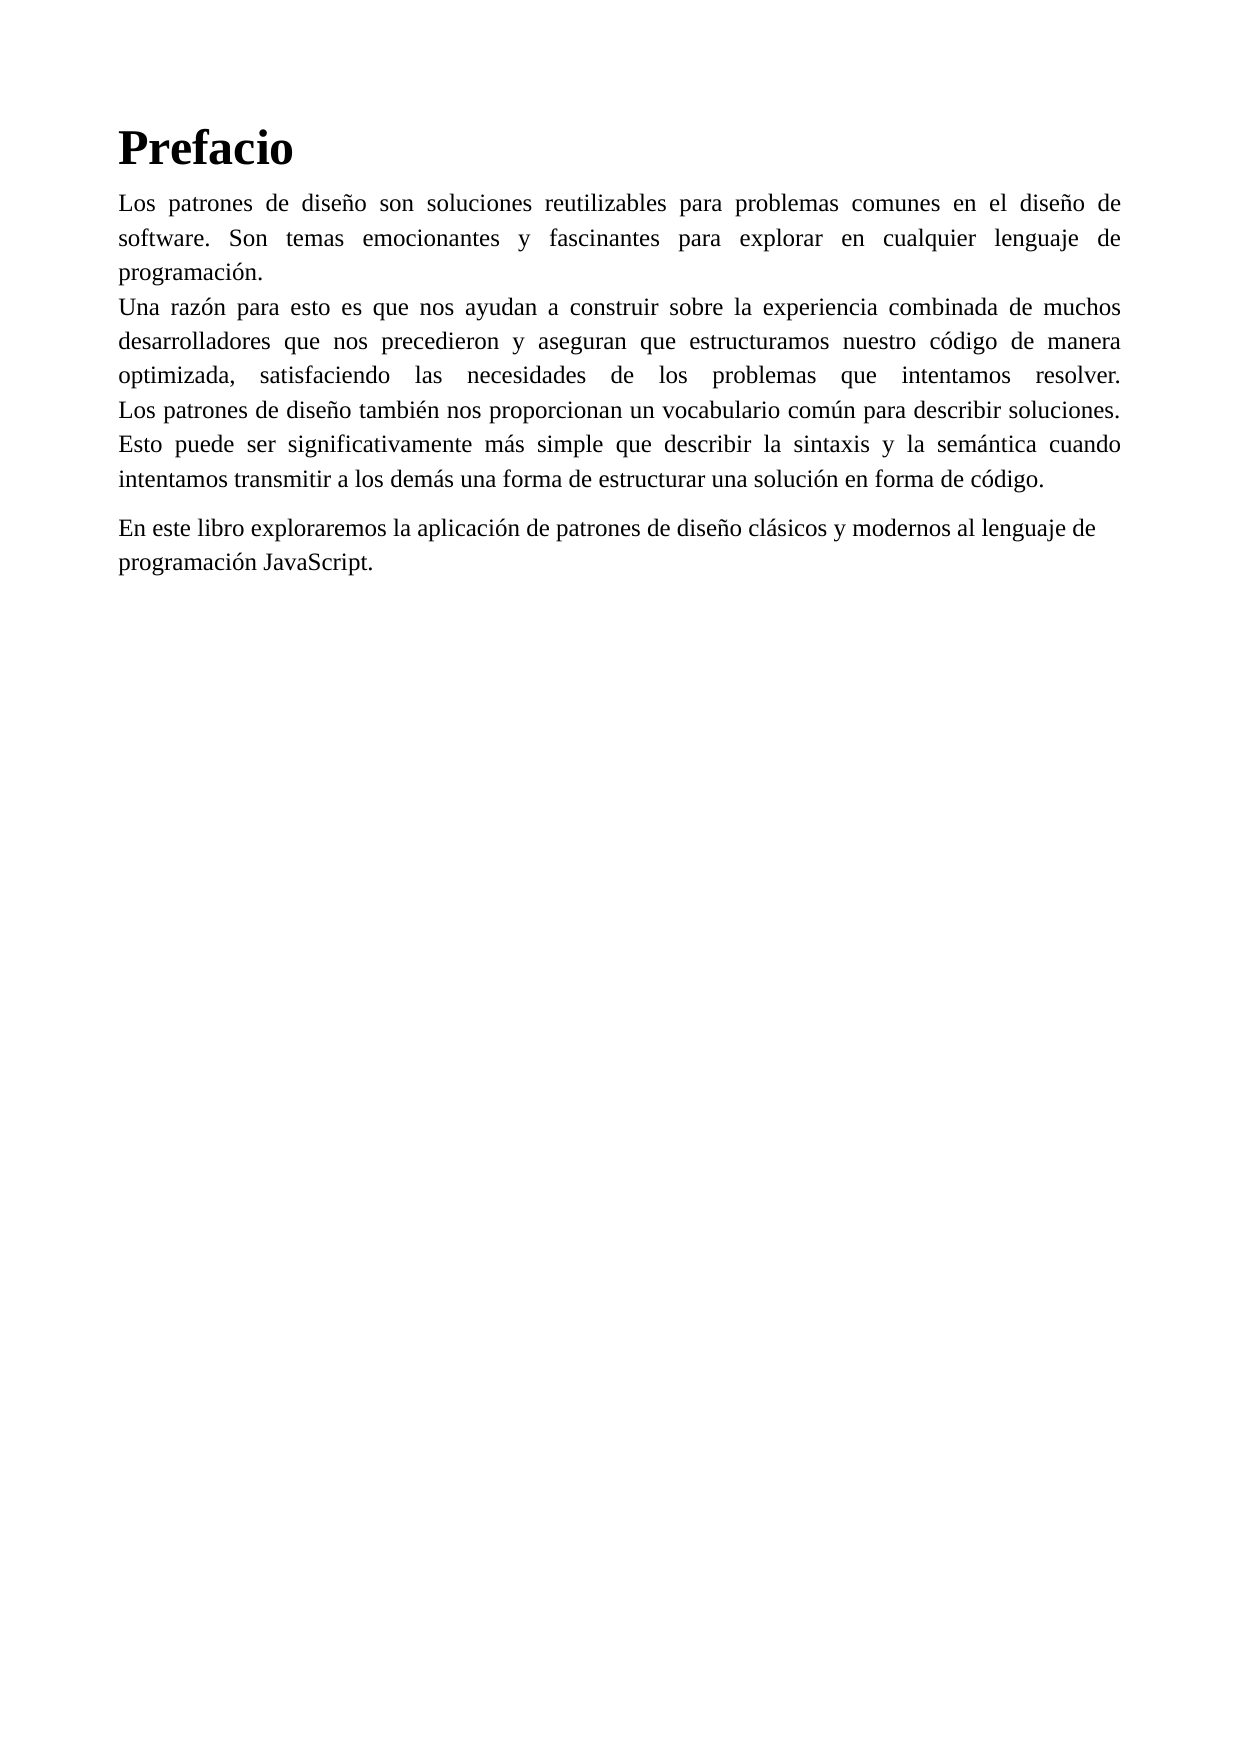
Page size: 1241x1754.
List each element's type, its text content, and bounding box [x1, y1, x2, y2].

text Los patrones de diseño son soluciones reutilizables para problemas comunes en el diseño de software. Son temas emocionantes y fascinantes para explorar en cualquier lenguaje de programación. Una razón para esto es que nos ayudan a construir sobre la experiencia combinada de muchos desarrolladores que nos precedieron y aseguran que estructuramos nuestro código de manera optimizada, satisfaciendo las necesidades de los problemas que intentamos resolver. Los patrones de diseño también nos proporcionan un vocabulario común para describir soluciones. Esto puede ser significativamente más simple que describir la sintaxis y la semántica cuando intentamos transmitir a los demás una forma de estructurar una solución en forma de código. [118, 188, 1122, 493]
text En este libro exploraremos la aplicación de patrones de diseño clásicos y modernos al lenguaje de programación JavaScript. [118, 513, 1122, 576]
subtitle Prefacio [118, 118, 1122, 176]
